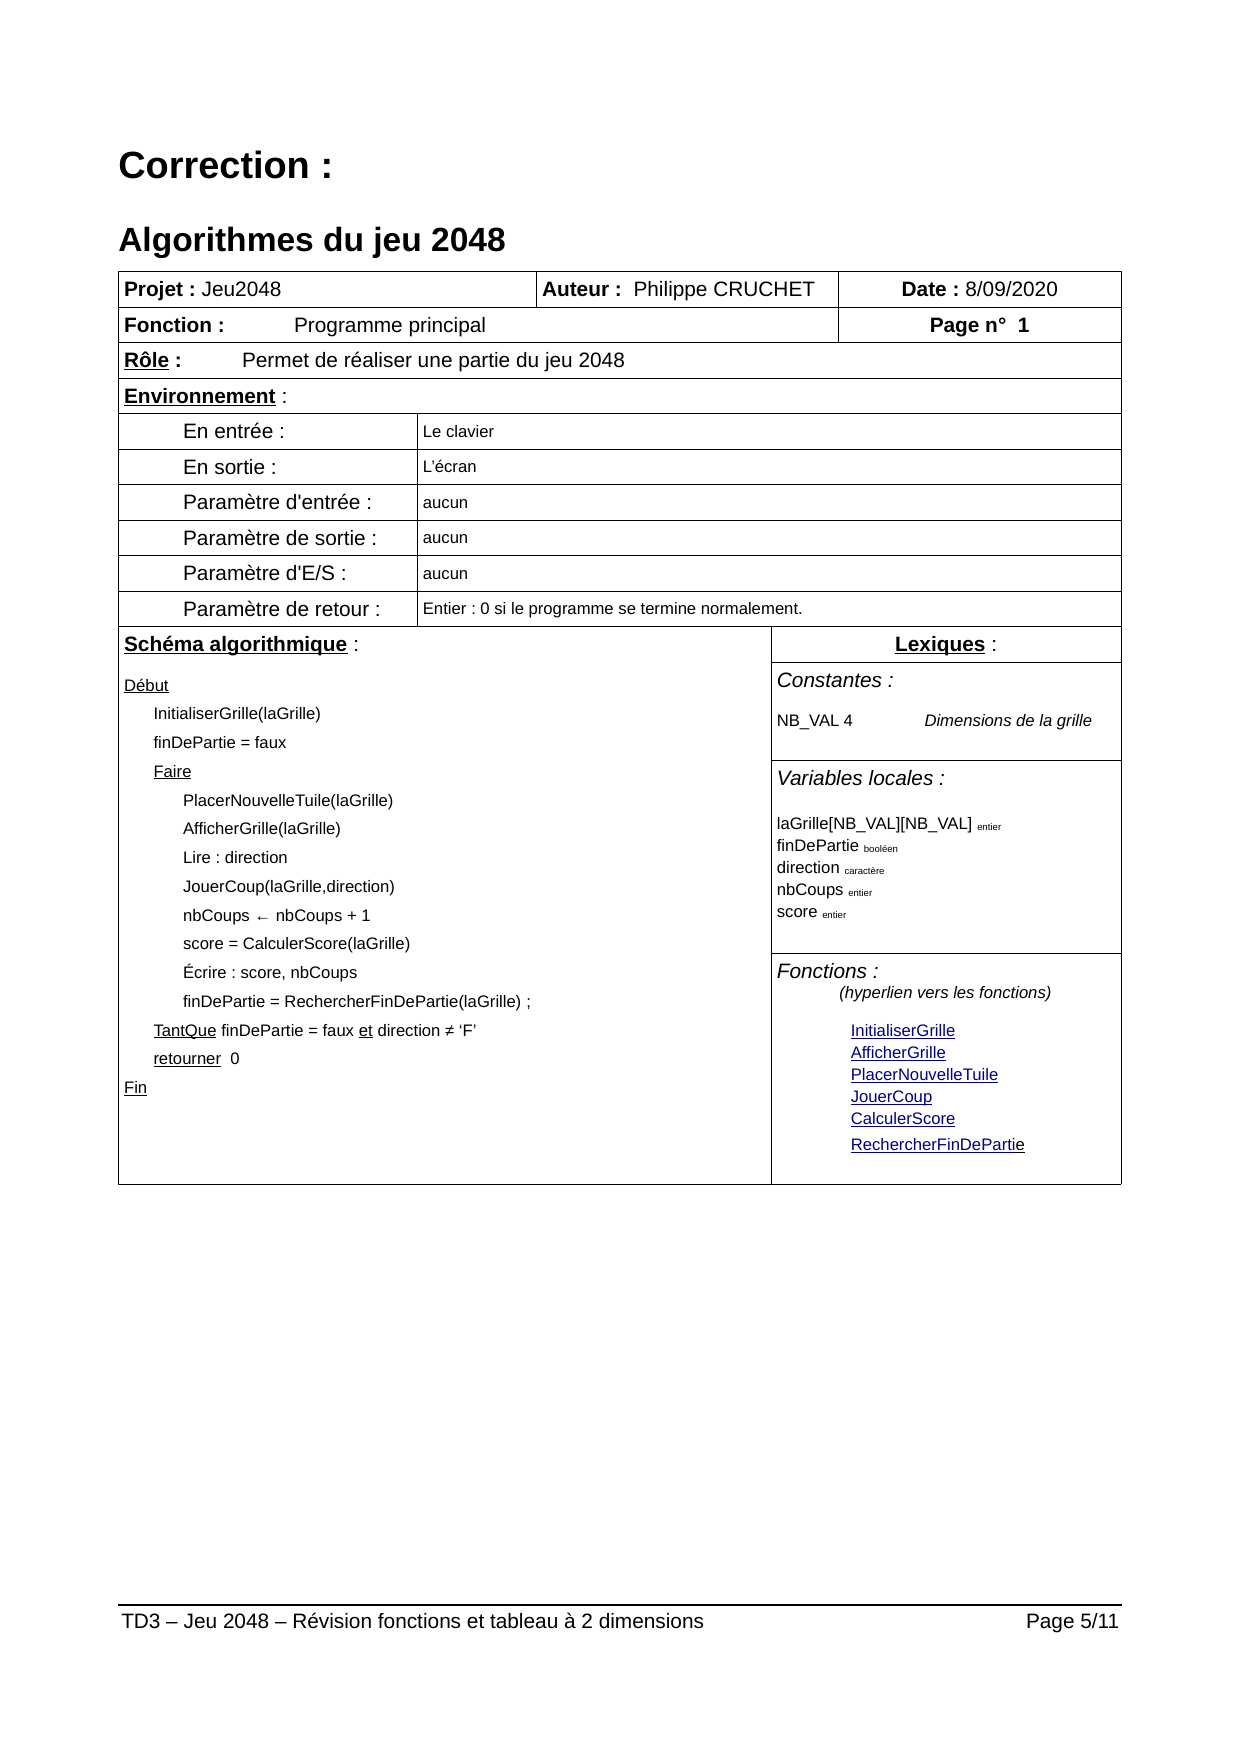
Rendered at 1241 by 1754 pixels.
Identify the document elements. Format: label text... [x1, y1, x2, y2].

table_cell Rôle : Permet de réaliser une partie du jeu 2048 [119, 343, 1121, 378]
table_cell Page n° 1 [839, 308, 1121, 342]
table_header Projet : Jeu2048 [119, 272, 536, 307]
table_cell Paramètre d'E/S : [119, 556, 417, 591]
table_cell Constantes : NB_VAL 4 Dimensions de la grille [772, 663, 1121, 760]
table_cell Variables locales : laGrille[NB_VAL][NB_VAL] entier finDePartie booléen direction caractère nbCoups entier score entier [772, 761, 1121, 953]
subtitle Correction : [118, 143, 1122, 187]
table_cell aucun [418, 485, 1121, 520]
table_header Auteur : Philippe CRUCHET [537, 272, 838, 307]
table_cell En entrée : [119, 414, 417, 449]
subtitle Algorithmes du jeu 2048 [118, 220, 1122, 259]
table_cell Paramètre de sortie : [119, 521, 417, 555]
table_cell Environnement : [119, 379, 1121, 413]
table_cell Le clavier [418, 414, 1121, 449]
table_cell aucun [418, 556, 1121, 591]
table_cell Entier : 0 si le programme se termine normalement. [418, 592, 1121, 626]
table_header Lexiques : [772, 627, 1121, 662]
table_cell Paramètre de retour : [119, 592, 417, 626]
table_cell Fonctions : (hyperlien vers les fonctions) InitialiserGrille AfficherGrille PlacerNouvelleTuile JouerCoup CalculerScore RechercherFinDePartie [772, 954, 1121, 1183]
table_header Date : 8/09/2020 [839, 272, 1121, 307]
table_cell Schéma algorithmique : Début InitialiserGrille(laGrille) finDePartie = faux Faire PlacerNouvelleTuile(laGrille) AfficherGrille(laGrille) Lire : direction JouerCoup(laGrille,direction) nbCoups ← nbCoups + 1 score = CalculerScore(laGrille) Écrire : score, nbCoups finDePartie = RechercherFinDePartie(laGrille) ; TantQue finDePartie = faux et direction ≠ ‘F’ retourner 0 Fin [119, 627, 771, 1183]
table_cell En sortie : [119, 450, 417, 484]
table_cell Fonction : Programme principal [119, 308, 838, 342]
table_cell aucun [418, 521, 1121, 555]
table_cell L’écran [418, 450, 1121, 484]
table_cell Paramètre d'entrée : [119, 485, 417, 520]
